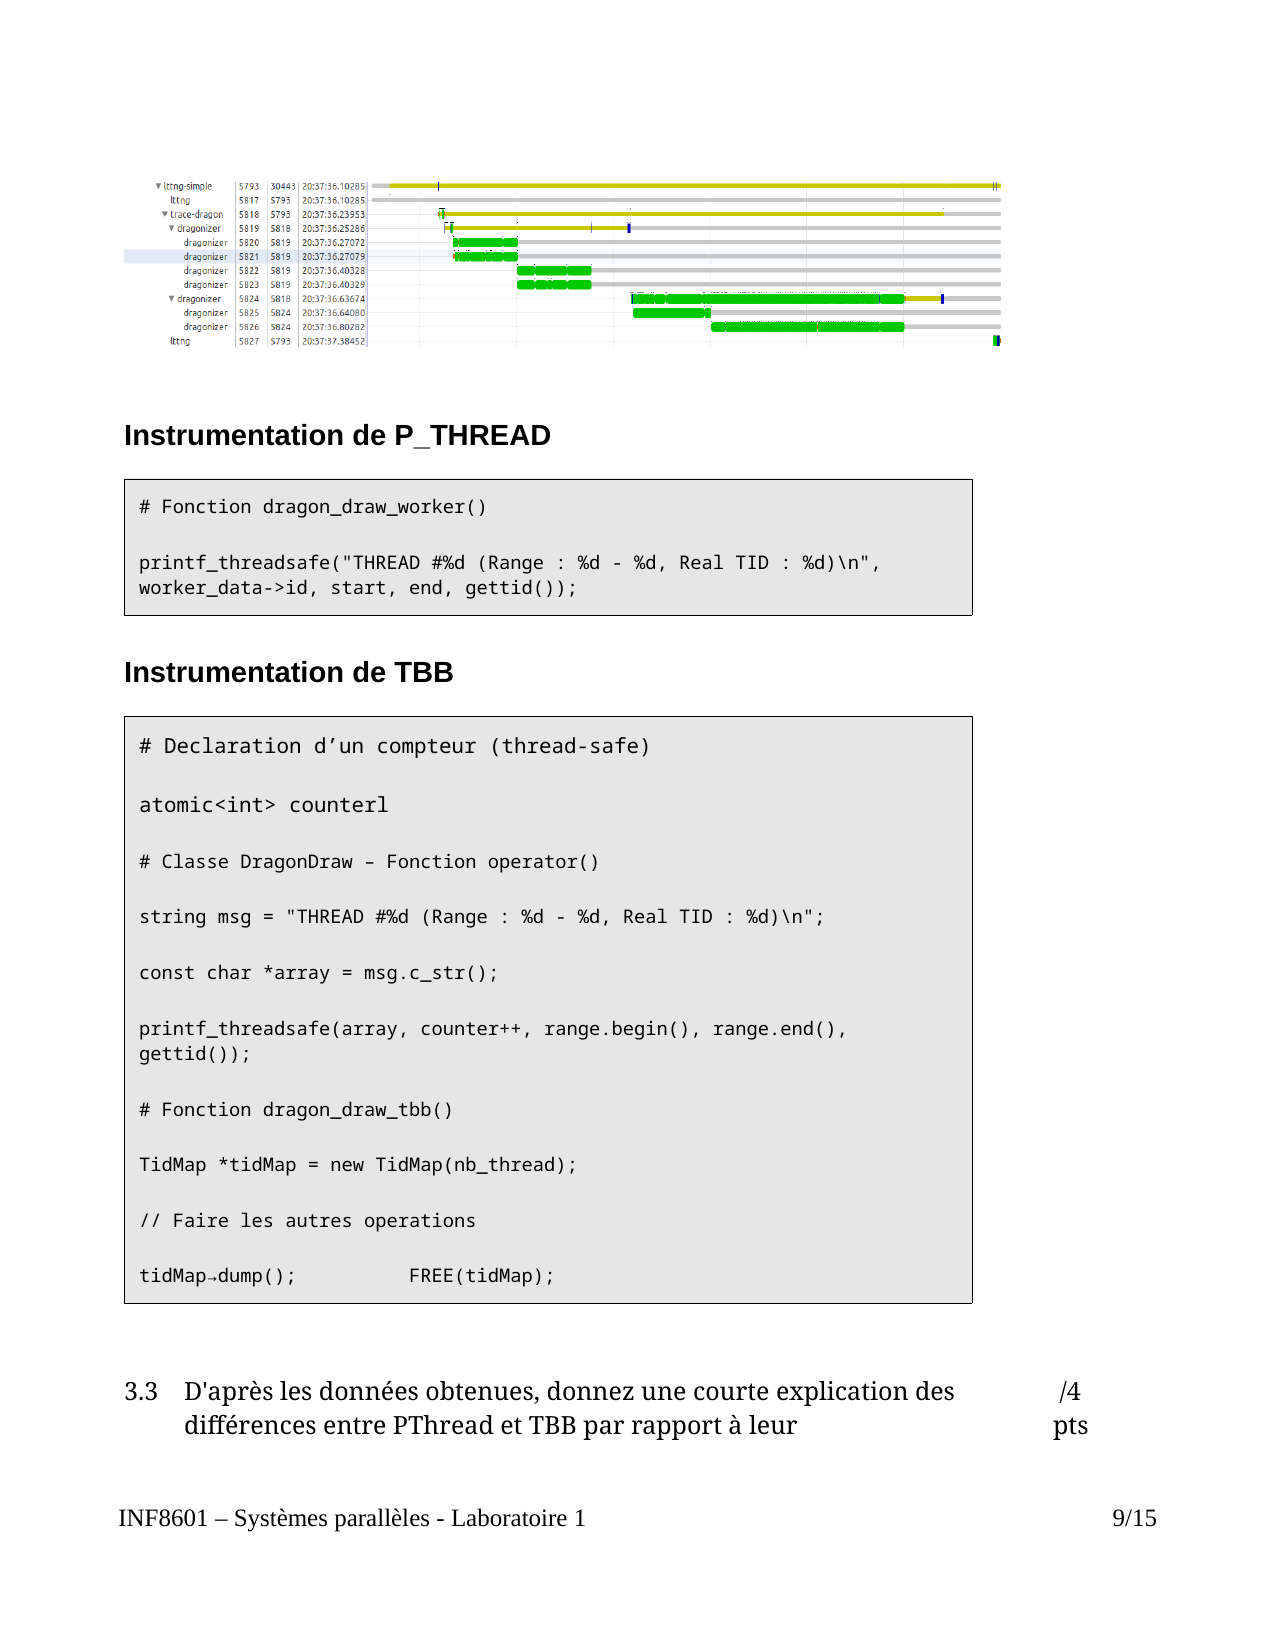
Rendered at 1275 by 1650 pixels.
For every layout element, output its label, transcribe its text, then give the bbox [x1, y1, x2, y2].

table_cell [1047, 176, 1127, 1353]
table_cell Instrumentation de P_THREAD # Fonction dragon_draw_worker() printf_threadsafe("THREAD #%d (Range : %d - %d, Real TID : %d)\n", worker_data->id, start, end, gettid()); Instrumentation de TBB # Declaration d’un compteur (thread-safe) atomic<int> counterl # Classe DragonDraw – Fonction operator() string msg = "THREAD #%d (Range : %d - %d, Real TID : %d)\n"; const char *array = msg.c_str(); printf_threadsafe(array, counter++, range.begin(), range.end(), gettid()); # Fonction dragon_draw_tbb() TidMap *tidMap = new TidMap(nb_thread); // Faire les autres operations tidMap→dump(); FREE(tidMap); [118, 176, 978, 1353]
table_cell /4 pts [1047, 1353, 1127, 1462]
table_cell D'après les données obtenues, donnez une courte explication des différences entre PThread et TBB par rapport à leur [118, 1353, 978, 1462]
picture [123, 182, 1002, 347]
table_cell [978, 176, 1047, 1353]
table_cell [978, 1353, 1047, 1462]
